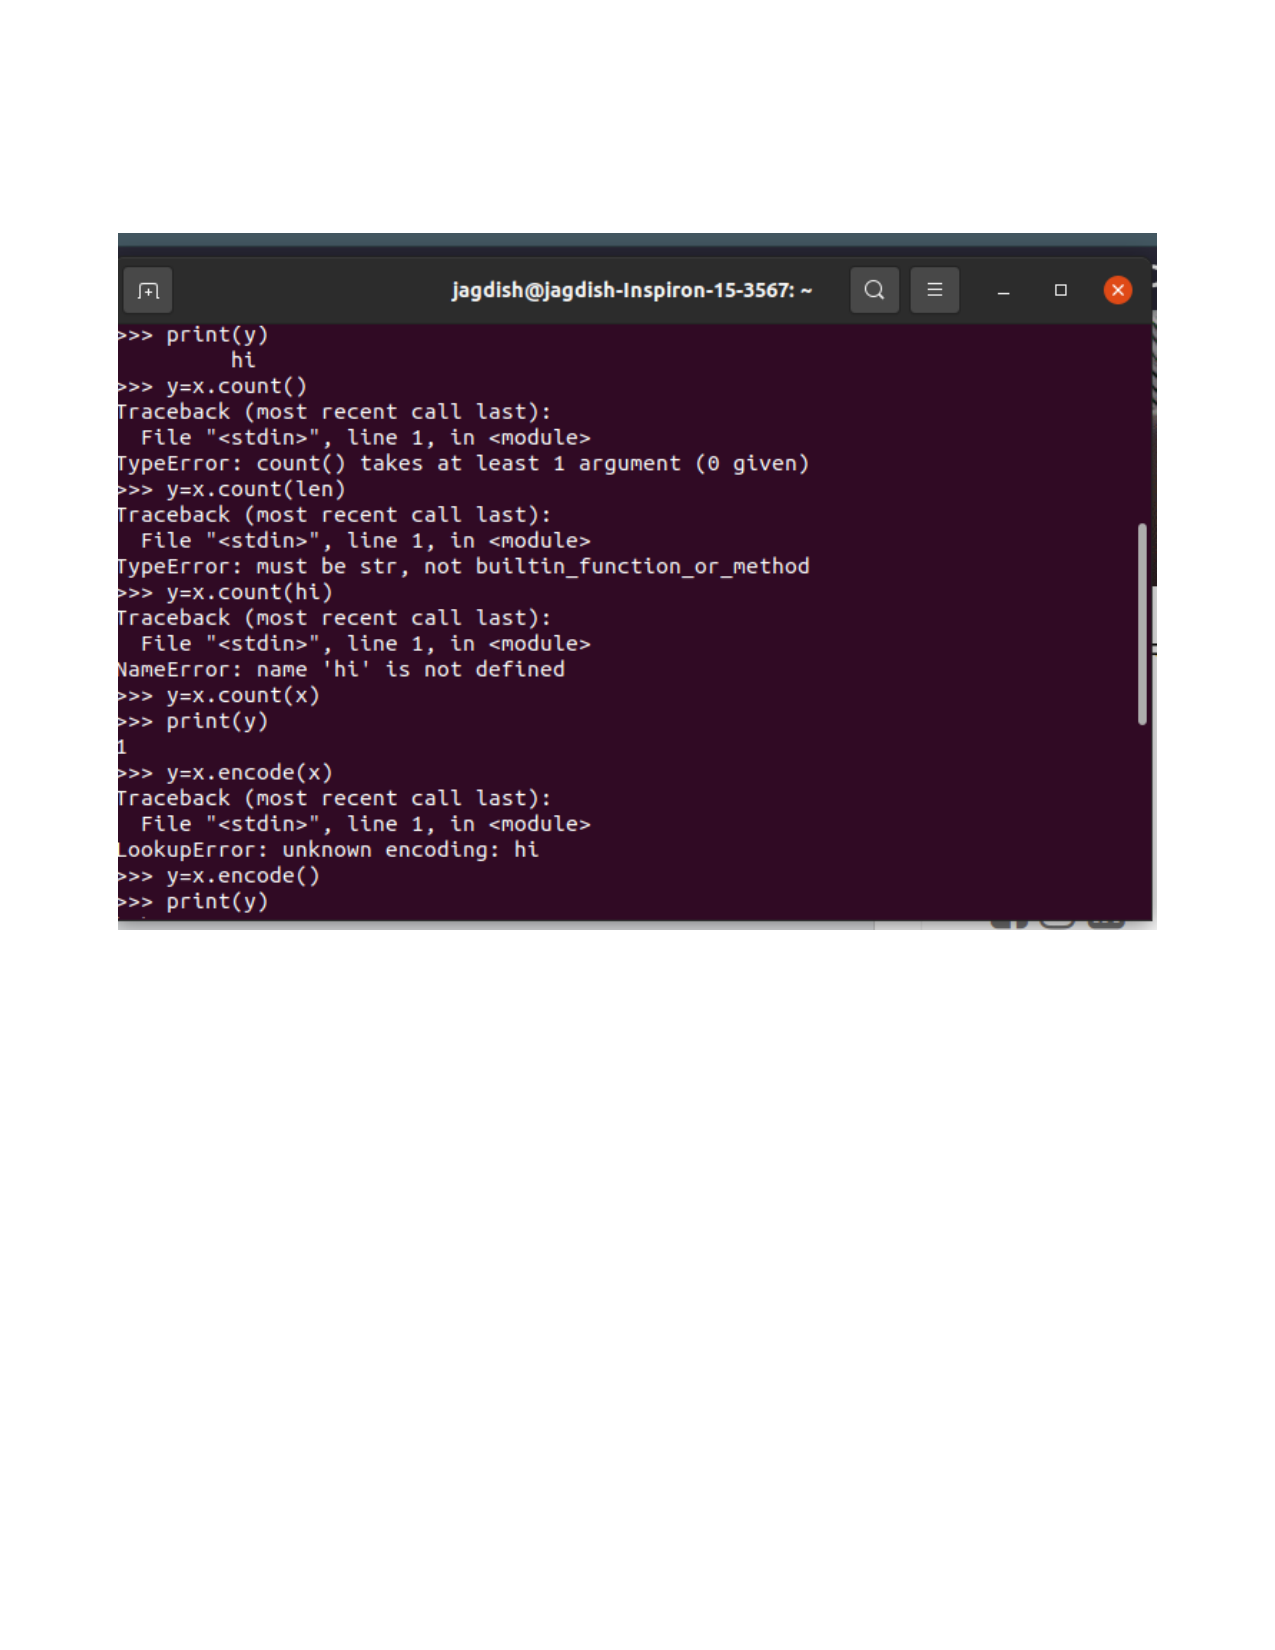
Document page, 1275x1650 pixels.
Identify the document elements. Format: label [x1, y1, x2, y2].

picture [118, 233, 1157, 930]
